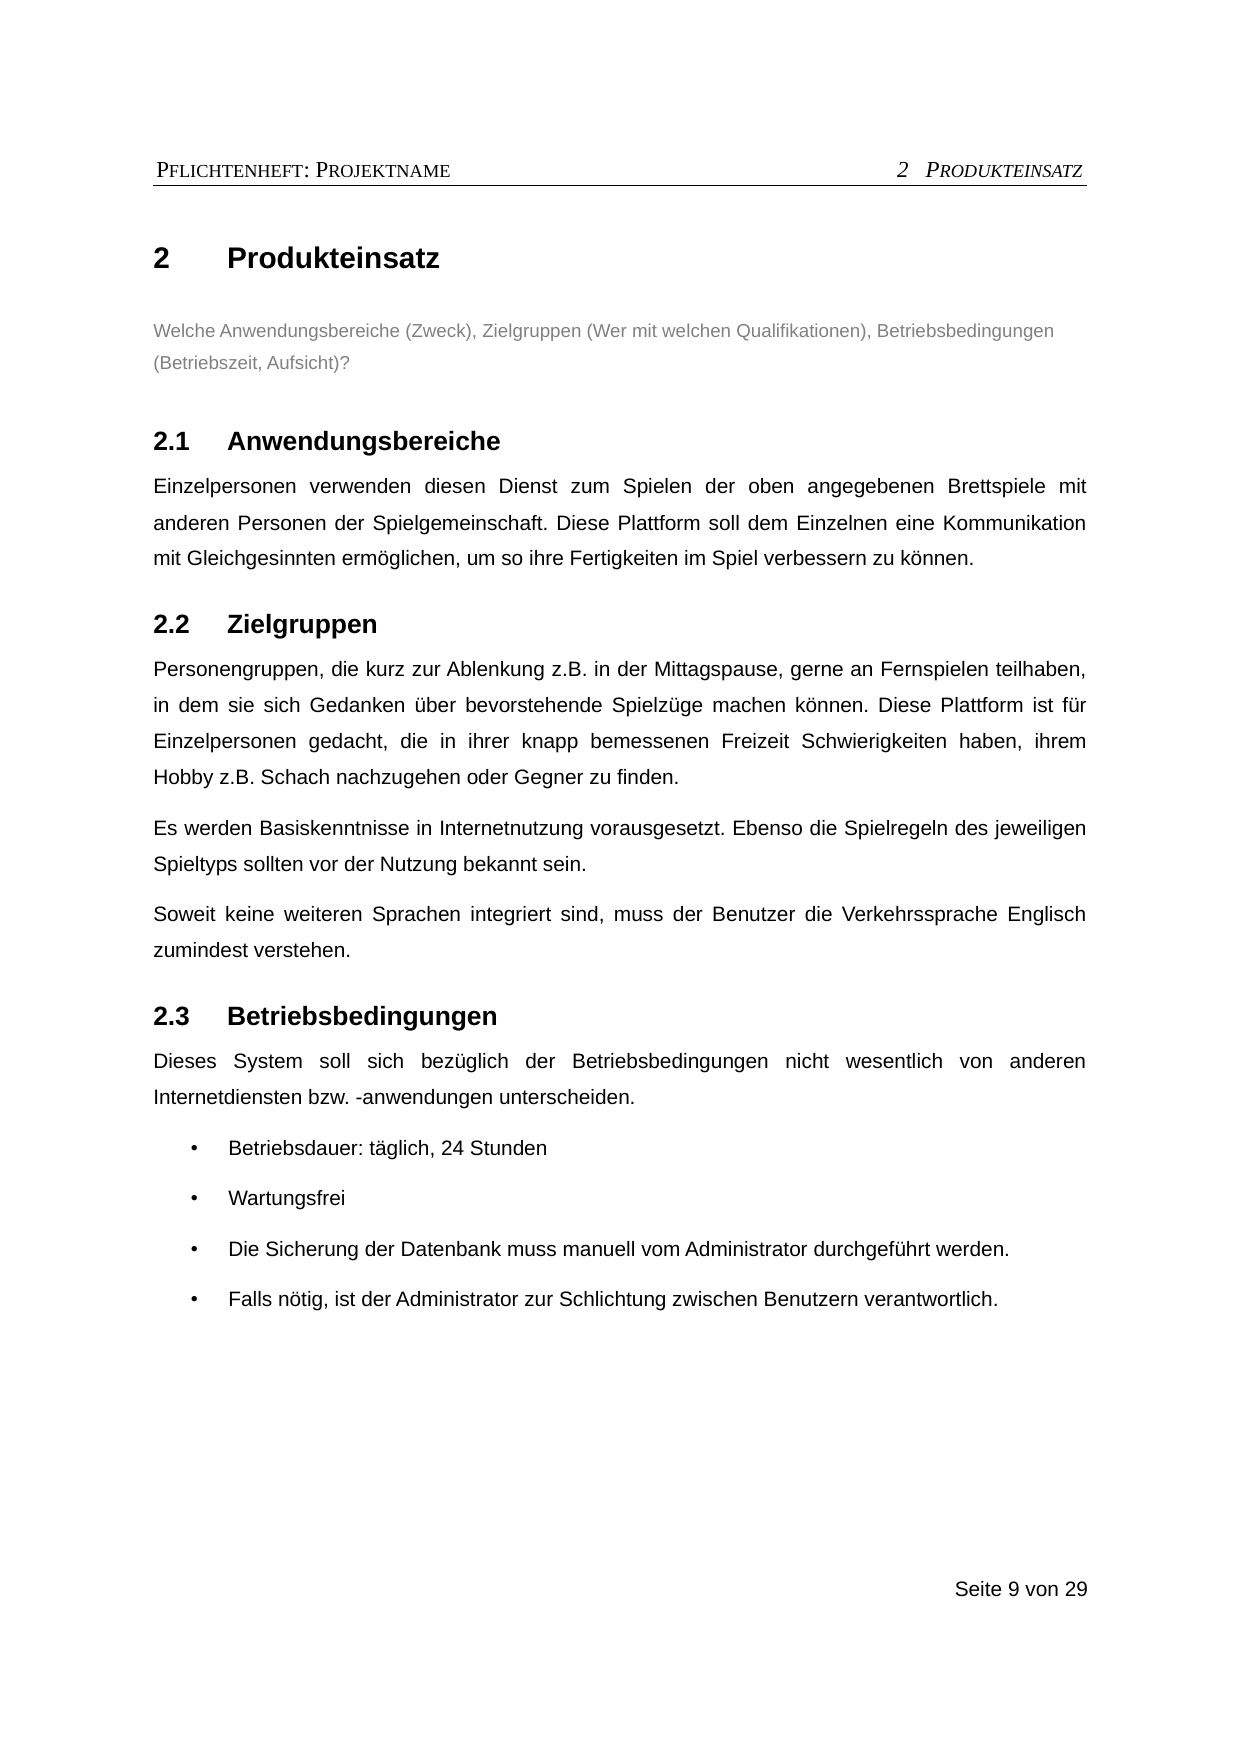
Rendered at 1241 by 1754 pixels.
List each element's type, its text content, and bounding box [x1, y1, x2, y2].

list Falls nötig, ist der Administrator zur Schlichtung zwischen Benutzern verantwortlich. [191, 1287, 1087, 1311]
list Die Sicherung der Datenbank muss manuell vom Administrator durchgeführt werden. [191, 1237, 1087, 1261]
subtitle Betriebsbedingungen [153, 1000, 1087, 1031]
list Wartungsfrei [191, 1186, 1087, 1210]
text Welche Anwendungsbereiche (Zweck), Zielgruppen (Wer mit welchen Qualifikationen), Betriebsbedingungen (Betriebszeit, Aufsicht)? [153, 319, 1087, 373]
text Personengruppen, die kurz zur Ablenkung z.B. in der Mittagspause, gerne an Fernspielen teilhaben, in dem sie sich Gedanken über bevorstehende Spielzüge machen können. Diese Plattform ist für Einzelpersonen gedacht, die in ihrer knapp bemessenen Freizeit Schwierigkeiten haben, ihrem Hobby z.B. Schach nachzugehen oder Gegner zu finden. [153, 657, 1087, 789]
text Einzelpersonen verwenden diesen Dienst zum Spielen der oben angegebenen Brettspiele mit anderen Personen der Spielgemeinschaft. Diese Plattform soll dem Einzelnen eine Kommunikation mit Gleichgesinnten ermöglichen, um so ihre Fertigkeiten im Spiel verbessern zu können. [153, 474, 1087, 570]
subtitle Anwendungsbereiche [153, 426, 1087, 456]
text Es werden Basiskenntnisse in Internetnutzung vorausgesetzt. Ebenso die Spielregeln des jeweiligen Spieltyps sollten vor der Nutzung bekannt sein. [153, 816, 1087, 875]
text Soweit keine weiteren Sprachen integriert sind, muss der Benutzer die Verkehrssprache Englisch zumindest verstehen. [153, 902, 1087, 962]
subtitle Zielgruppen [153, 609, 1087, 639]
text Dieses System soll sich bezüglich der Betriebsbedingungen nicht wesentlich von anderen Internetdiensten bzw. -anwendungen unterscheiden. [153, 1049, 1087, 1109]
list Betriebsdauer: täglich, 24 Stunden [191, 1135, 1087, 1159]
subtitle Produkteinsatz [153, 241, 1087, 275]
